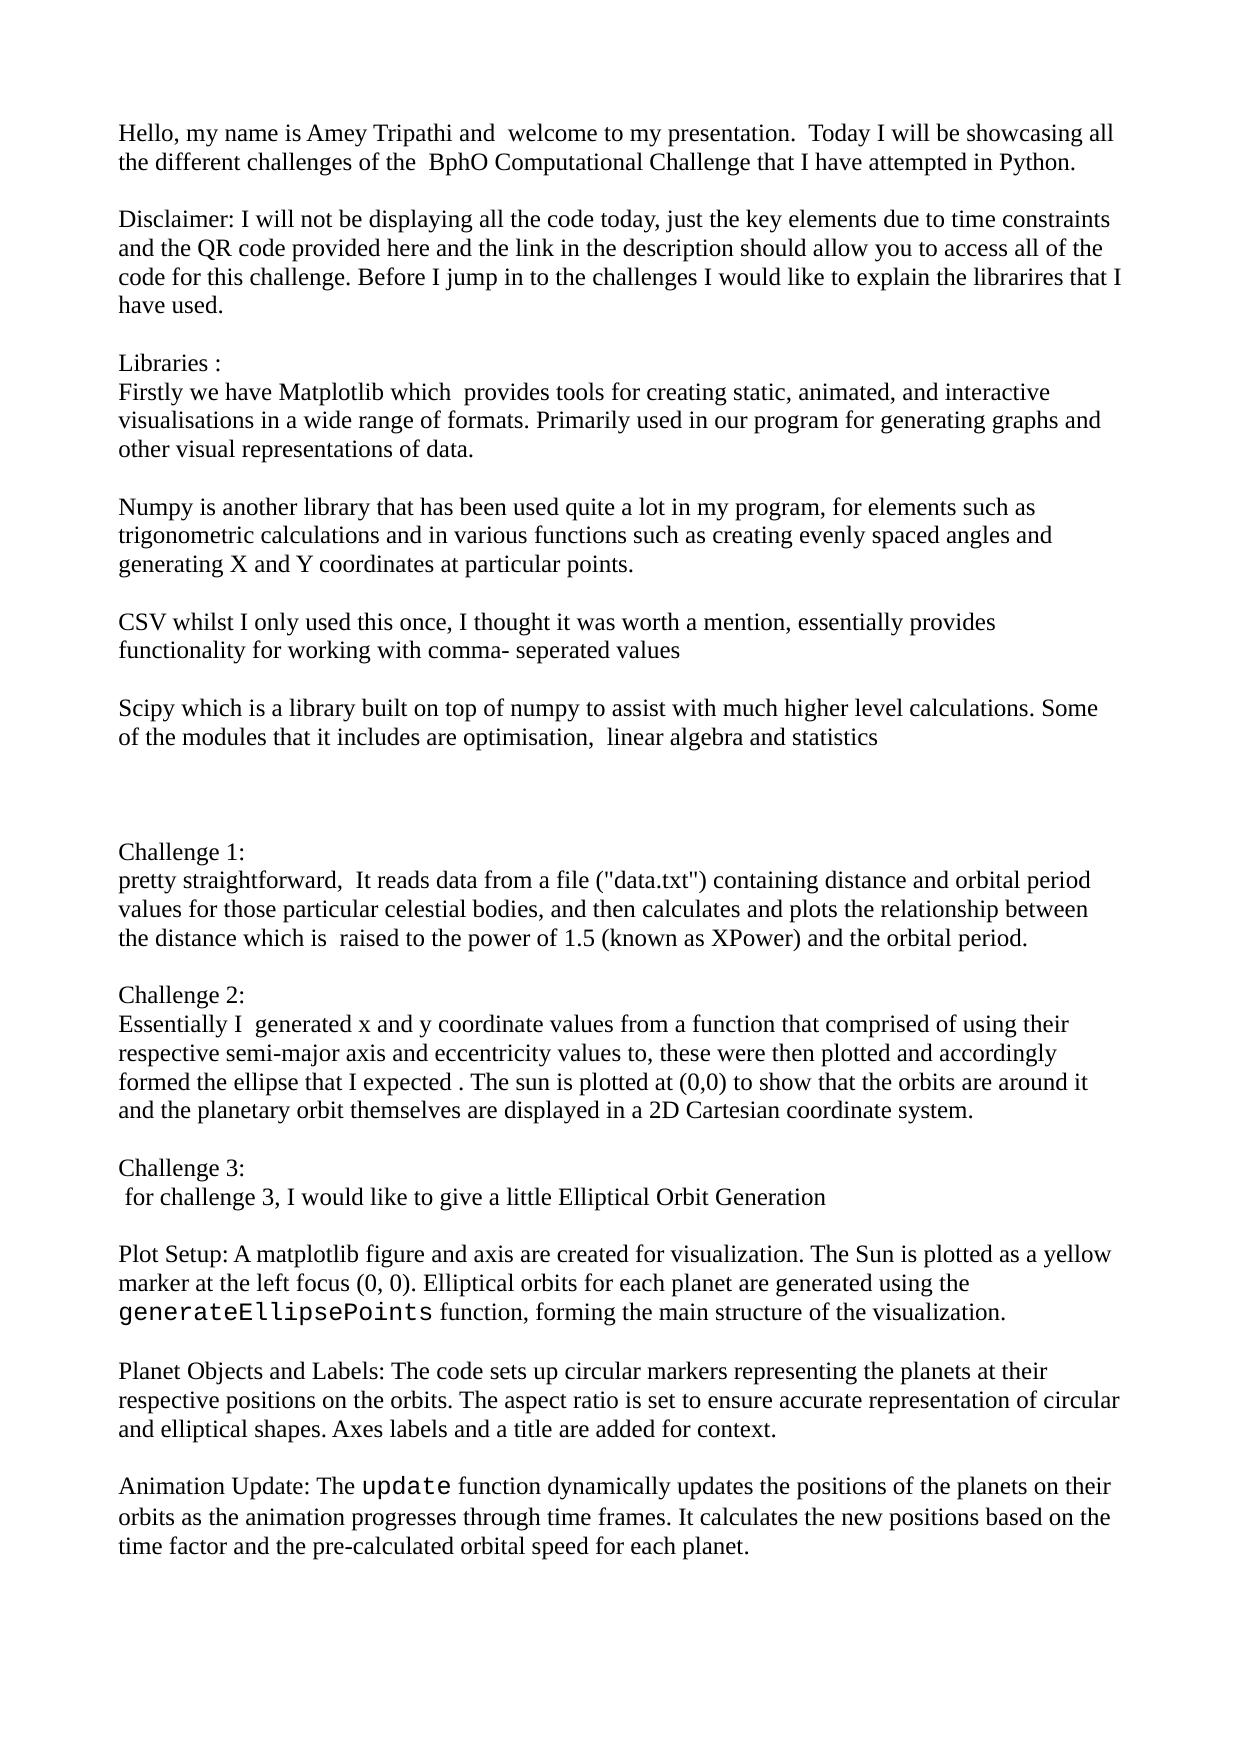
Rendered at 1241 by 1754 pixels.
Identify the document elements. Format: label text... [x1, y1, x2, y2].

text pretty straightforward, It reads data from a file ("data.txt") containing distance and orbital period values for those particular celestial bodies, and then calculates and plots the relationship between the distance which is raised to the power of 1.5 (known as XPower) and the orbital period. [118, 866, 1122, 952]
text Animation Update: The update function dynamically updates the positions of the planets on their orbits as the animation progresses through time frames. It calculates the new positions based on the time factor and the pre-calculated orbital speed for each planet. [118, 1471, 1122, 1560]
text Scipy which is a library built on top of numpy to assist with much higher level calculations. Some of the modules that it includes are optimisation, linear algebra and statistics [118, 693, 1122, 751]
text Numpy is another library that has been used quite a lot in my program, for elements such as trigonometric calculations and in various functions such as creating evenly spaced angles and generating X and Y coordinates at particular points. [118, 492, 1122, 578]
text Firstly we have Matplotlib which provides tools for creating static, animated, and interactive visualisations in a wide range of formats. Primarily used in our program for generating graphs and other visual representations of data. [118, 377, 1122, 463]
text Planet Objects and Labels: The code sets up circular markers representing the planets at their respective positions on the orbits. The aspect ratio is set to ensure accurate representation of circular and elliptical shapes. Axes labels and a title are added for context. [118, 1356, 1122, 1443]
text Challenge 3: [118, 1153, 1122, 1182]
text CSV whilst I only used this once, I thought it was worth a mention, essentially provides functionality for working with comma- seperated values [118, 607, 1122, 664]
text Plot Setup: A matplotlib figure and axis are created for visualization. The Sun is plotted as a yellow marker at the left focus (0, 0). Elliptical orbits for each planet are generated using the generateEllipsePoints function, forming the main structure of the visualization. [118, 1239, 1122, 1328]
text Hello, my name is Amey Tripathi and welcome to my presentation. Today I will be showcasing all the different challenges of the BphO Computational Challenge that I have attempted in Python. [118, 118, 1122, 176]
text Challenge 2: Essentially I generated x and y coordinate values from a function that comprised of using their respective semi-major axis and eccentricity values to, these were then plotted and accordingly formed the ellipse that I expected . The sun is plotted at (0,0) to show that the orbits are around it and the planetary orbit themselves are displayed in a 2D Cartesian coordinate system. [118, 981, 1122, 1124]
text Libraries : [118, 348, 1122, 377]
text Challenge 1: [118, 837, 1122, 866]
text for challenge 3, I would like to give a little Elliptical Orbit Generation [118, 1182, 1122, 1211]
text Disclaimer: I will not be displaying all the code today, just the key elements due to time constraints and the QR code provided here and the link in the description should allow you to access all of the code for this challenge. Before I jump in to the challenges I would like to explain the librarires that I have used. [118, 204, 1122, 319]
